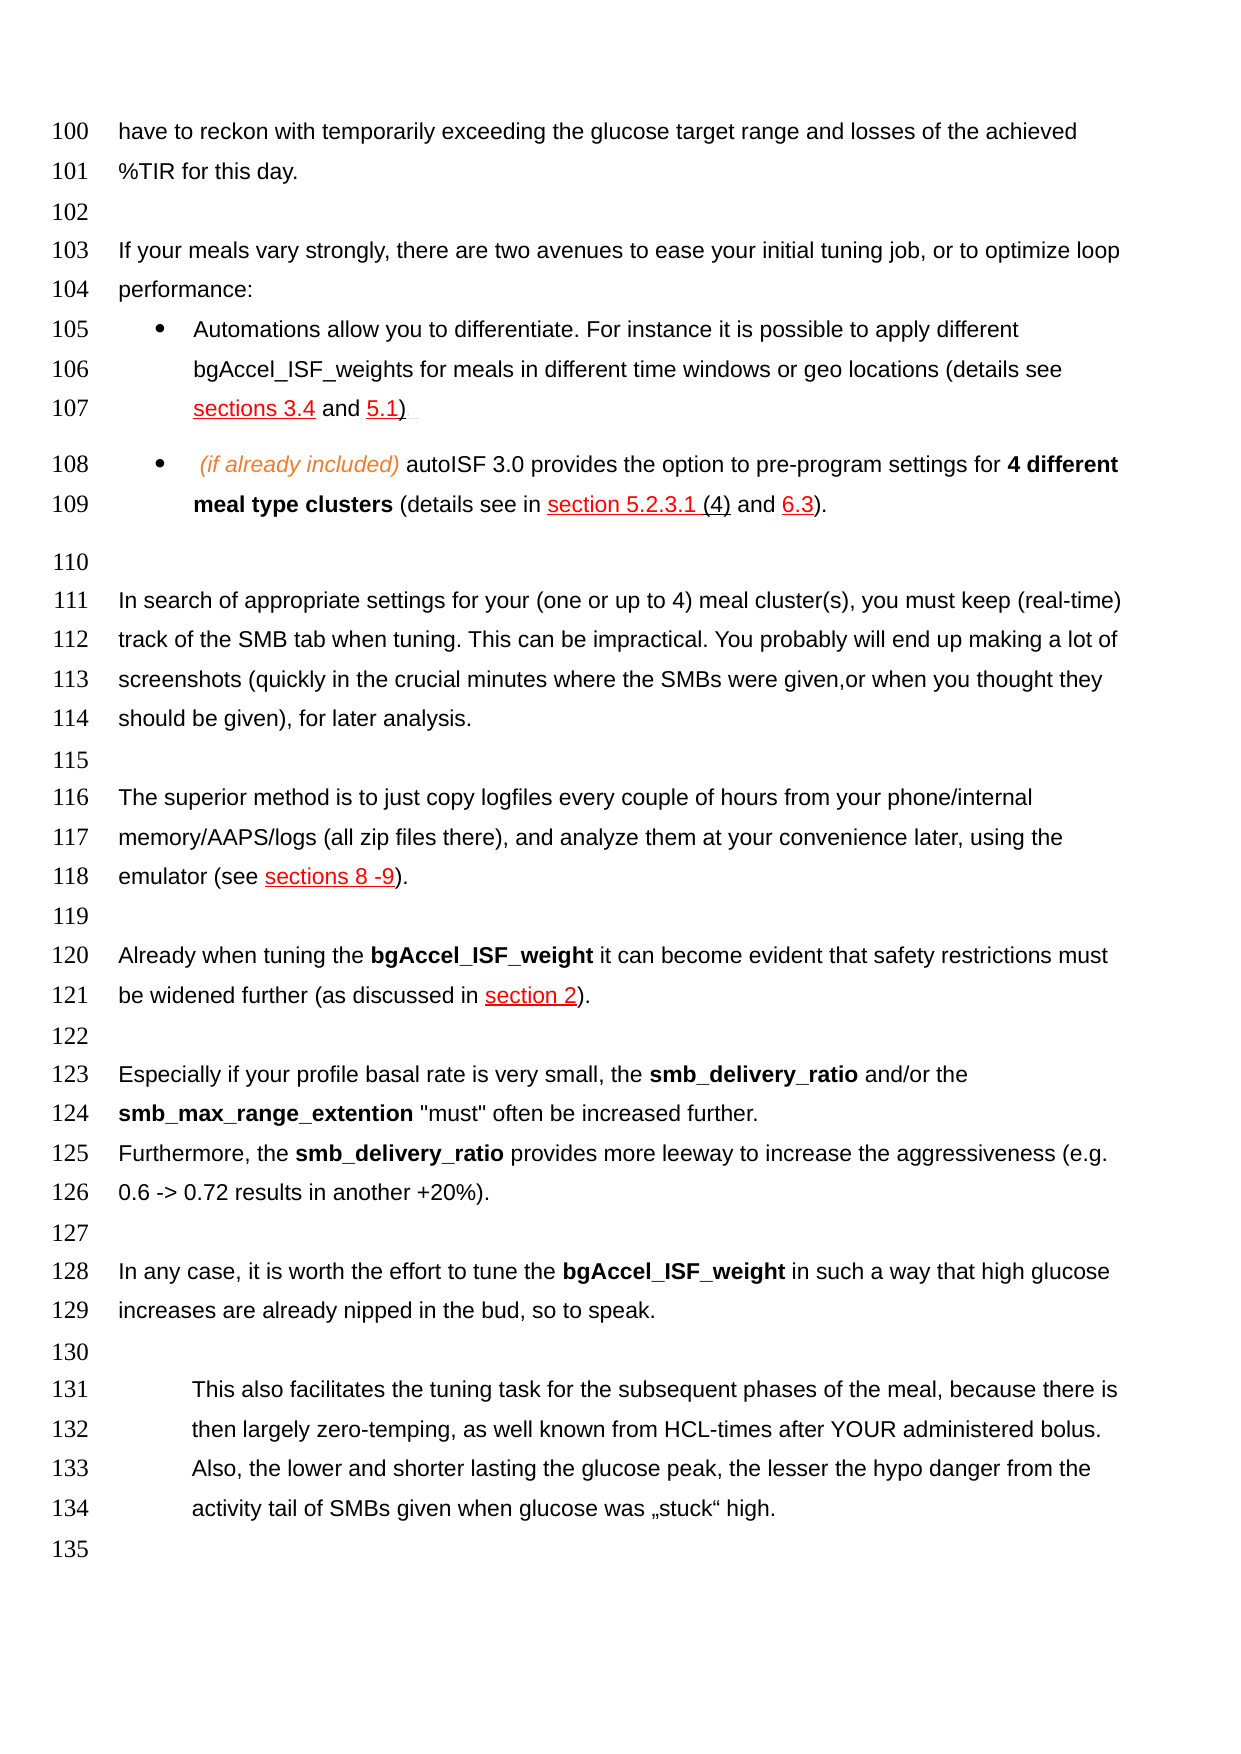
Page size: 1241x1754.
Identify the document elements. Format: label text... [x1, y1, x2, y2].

text In search of appropriate settings for your (one or up to 4) meal cluster(s), you must keep (real-time) track of the SMB tab when tuning. This can be impractical. You probably will end up making a lot of screenshots (quickly in the crucial minutes where the SMBs were given,or when you thought they should be given), for later analysis. [118, 587, 1122, 732]
text This also facilitates the tuning task for the subsequent phases of the meal, because there is then largely zero-temping, as well known from HCL-times after YOUR administered bolus. Also, the lower and shorter lasting the glucose peak, the lesser the hypo danger from the activity tail of SMBs given when glucose was „stuck“ high. [192, 1376, 1122, 1521]
text The superior method is to just copy logfiles every couple of hours from your phone/internal memory/AAPS/logs (all zip files there), and analyze them at your convenience later, using the emulator (see sections 8 -9). [118, 784, 1122, 889]
text Furthermore, the smb_delivery_ratio provides more leeway to increase the aggressiveness (e.g. 0.6 -> 0.72 results in another +20%). [118, 1139, 1122, 1205]
list (if already included) autoISF 3.0 provides the option to pre-program settings for 4 different meal type clusters (details see in section 5.2.3.1 (4) and 6.3). [156, 451, 1122, 517]
text have to reckon with temporarily exceeding the glucose target range and losses of the achieved %TIR for this day. [118, 118, 1122, 184]
text If your meals vary strongly, there are two avenues to ease your initial tuning job, or to optimize loop performance: [118, 237, 1122, 302]
text In any case, it is worth the effort to tune the bgAccel_ISF_weight in such a way that high glucose increases are already nipped in the bud, so to speak. [118, 1258, 1122, 1324]
list Automations allow you to differentiate. For instance it is possible to apply different bgAccel_ISF_weights for meals in different time windows or geo locations (details see sections 3.4 and 5.1). [156, 316, 1122, 421]
text Especially if your profile basal rate is very small, the smb_delivery_ratio and/or the smb_max_range_extention "must" often be increased further. [118, 1061, 1122, 1126]
text Already when tuning the bgAccel_ISF_weight it can become evident that safety restrictions must be widened further (as discussed in section 2). [118, 942, 1122, 1008]
